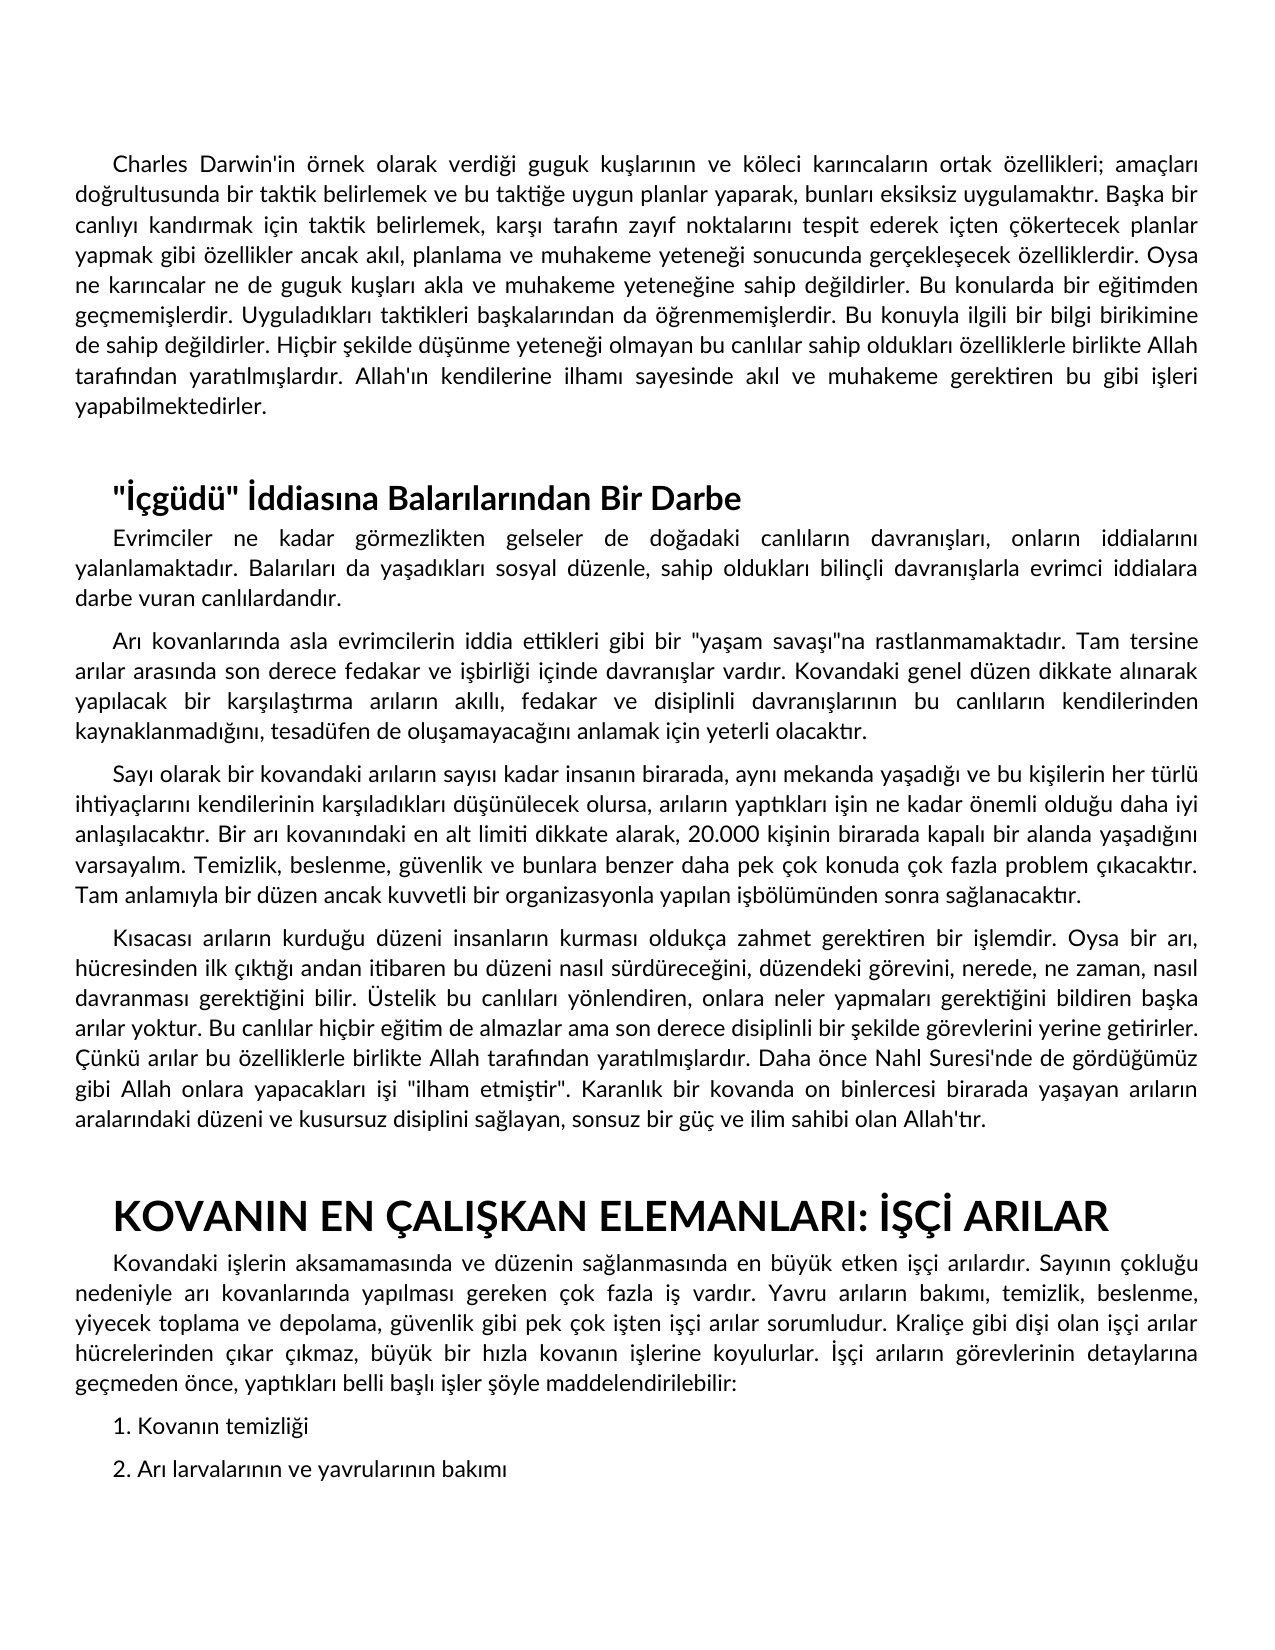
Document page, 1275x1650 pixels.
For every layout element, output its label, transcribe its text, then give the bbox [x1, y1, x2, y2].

text Charles Darwin'in örnek olarak verdiği guguk kuşlarının ve köleci karıncaların ortak özellikleri; amaçları doğrultusunda bir taktik belirlemek ve bu taktiğe uygun planlar yaparak, bunları eksiksiz uygulamaktır. Başka bir canlıyı kandırmak için taktik belirlemek, karşı tarafın zayıf noktalarını tespit ederek içten çökertecek planlar yapmak gibi özellikler ancak akıl, planlama ve muhakeme yeteneği sonucunda gerçekleşecek özelliklerdir. Oysa ne karıncalar ne de guguk kuşları akla ve muhakeme yeteneğine sahip değildirler. Bu konularda bir eğitimden geçmemişlerdir. Uyguladıkları taktikleri başkalarından da öğrenmemişlerdir. Bu konuyla ilgili bir bilgi birikimine de sahip değildirler. Hiçbir şekilde düşünme yeteneği olmayan bu canlılar sahip oldukları özelliklerle birlikte Allah tarafından yaratılmışlardır. Allah'ın kendilerine ilhamı sayesinde akıl ve muhakeme gerektiren bu gibi işleri yapabilmektedirler. [75, 150, 1200, 419]
text Sayı olarak bir kovandaki arıların sayısı kadar insanın birarada, aynı mekanda yaşadığı ve bu kişilerin her türlü ihtiyaçlarını kendilerinin karşıladıkları düşünülecek olursa, arıların yaptıkları işin ne kadar önemli olduğu daha iyi anlaşılacaktır. Bir arı kovanındaki en alt limiti dikkate alarak, 20.000 kişinin birarada kapalı bir alanda yaşadığını varsayalım. Temizlik, beslenme, güvenlik ve bunlara benzer daha pek çok konuda çok fazla problem çıkacaktır. Tam anlamıyla bir düzen ancak kuvvetli bir organizasyonla yapılan işbölümünden sonra sağlanacaktır. [75, 760, 1200, 908]
subtitle "İçgüdü" İddiasına Balarılarından Bir Darbe [112, 477, 1200, 517]
text Kovandaki işlerin aksamamasında ve düzenin sağlanmasında en büyük etken işçi arılardır. Sayının çokluğu nedeniyle arı kovanlarında yapılması gereken çok fazla iş vardır. Yavru arıların bakımı, temizlik, beslenme, yiyecek toplama ve depolama, güvenlik gibi pek çok işten işçi arılar sorumludur. Kraliçe gibi dişi olan işçi arılar hücrelerinden çıkar çıkmaz, büyük bir hızla kovanın işlerine koyulurlar. İşçi arıların görevlerinin detaylarına geçmeden önce, yaptıkları belli başlı işler şöyle maddelendirilebilir: [75, 1248, 1200, 1397]
text Arı kovanlarında asla evrimcilerin iddia ettikleri gibi bir "yaşam savaşı"na rastlanmamaktadır. Tam tersine arılar arasında son derece fedakar ve işbirliği içinde davranışlar vardır. Kovandaki genel düzen dikkate alınarak yapılacak bir karşılaştırma arıların akıllı, fedakar ve disiplinli davranışlarının bu canlıların kendilerinden kaynaklanmadığını, tesadüfen de oluşamayacağını anlamak için yeterli olacaktır. [75, 626, 1200, 744]
text Evrimciler ne kadar görmezlikten gelseler de doğadaki canlıların davranışları, onların iddialarını yalanlamaktadır. Balarıları da yaşadıkları sosyal düzenle, sahip oldukları bilinçli davranışlarla evrimci iddialara darbe vuran canlılardandır. [75, 523, 1200, 611]
text 2. Arı larvalarının ve yavrularının bakımı [75, 1454, 1200, 1482]
text 1. Kovanın temizliği [75, 1412, 1200, 1439]
text Kısacası arıların kurduğu düzeni insanların kurması oldukça zahmet gerektiren bir işlemdir. Oysa bir arı, hücresinden ilk çıktığı andan itibaren bu düzeni nasıl sürdüreceğini, düzendeki görevini, nerede, ne zaman, nasıl davranması gerektiğini bilir. Üstelik bu canlıları yönlendiren, onlara neler yapmaları gerektiğini bildiren başka arılar yoktur. Bu canlılar hiçbir eğitim de almazlar ama son derece disiplinli bir şekilde görevlerini yerine getirirler. Çünkü arılar bu özelliklerle birlikte Allah tarafından yaratılmışlardır. Daha önce Nahl Suresi'nde de gördüğümüz gibi Allah onlara yapacakları işi "ilham etmiştir". Karanlık bir kovanda on binlercesi birarada yaşayan arıların aralarındaki düzeni ve kusursuz disiplini sağlayan, sonsuz bir güç ve ilim sahibi olan Allah'tır. [75, 923, 1200, 1132]
subtitle KOVANIN EN ÇALIŞKAN ELEMANLARI: İŞÇİ ARILAR [112, 1190, 1200, 1240]
